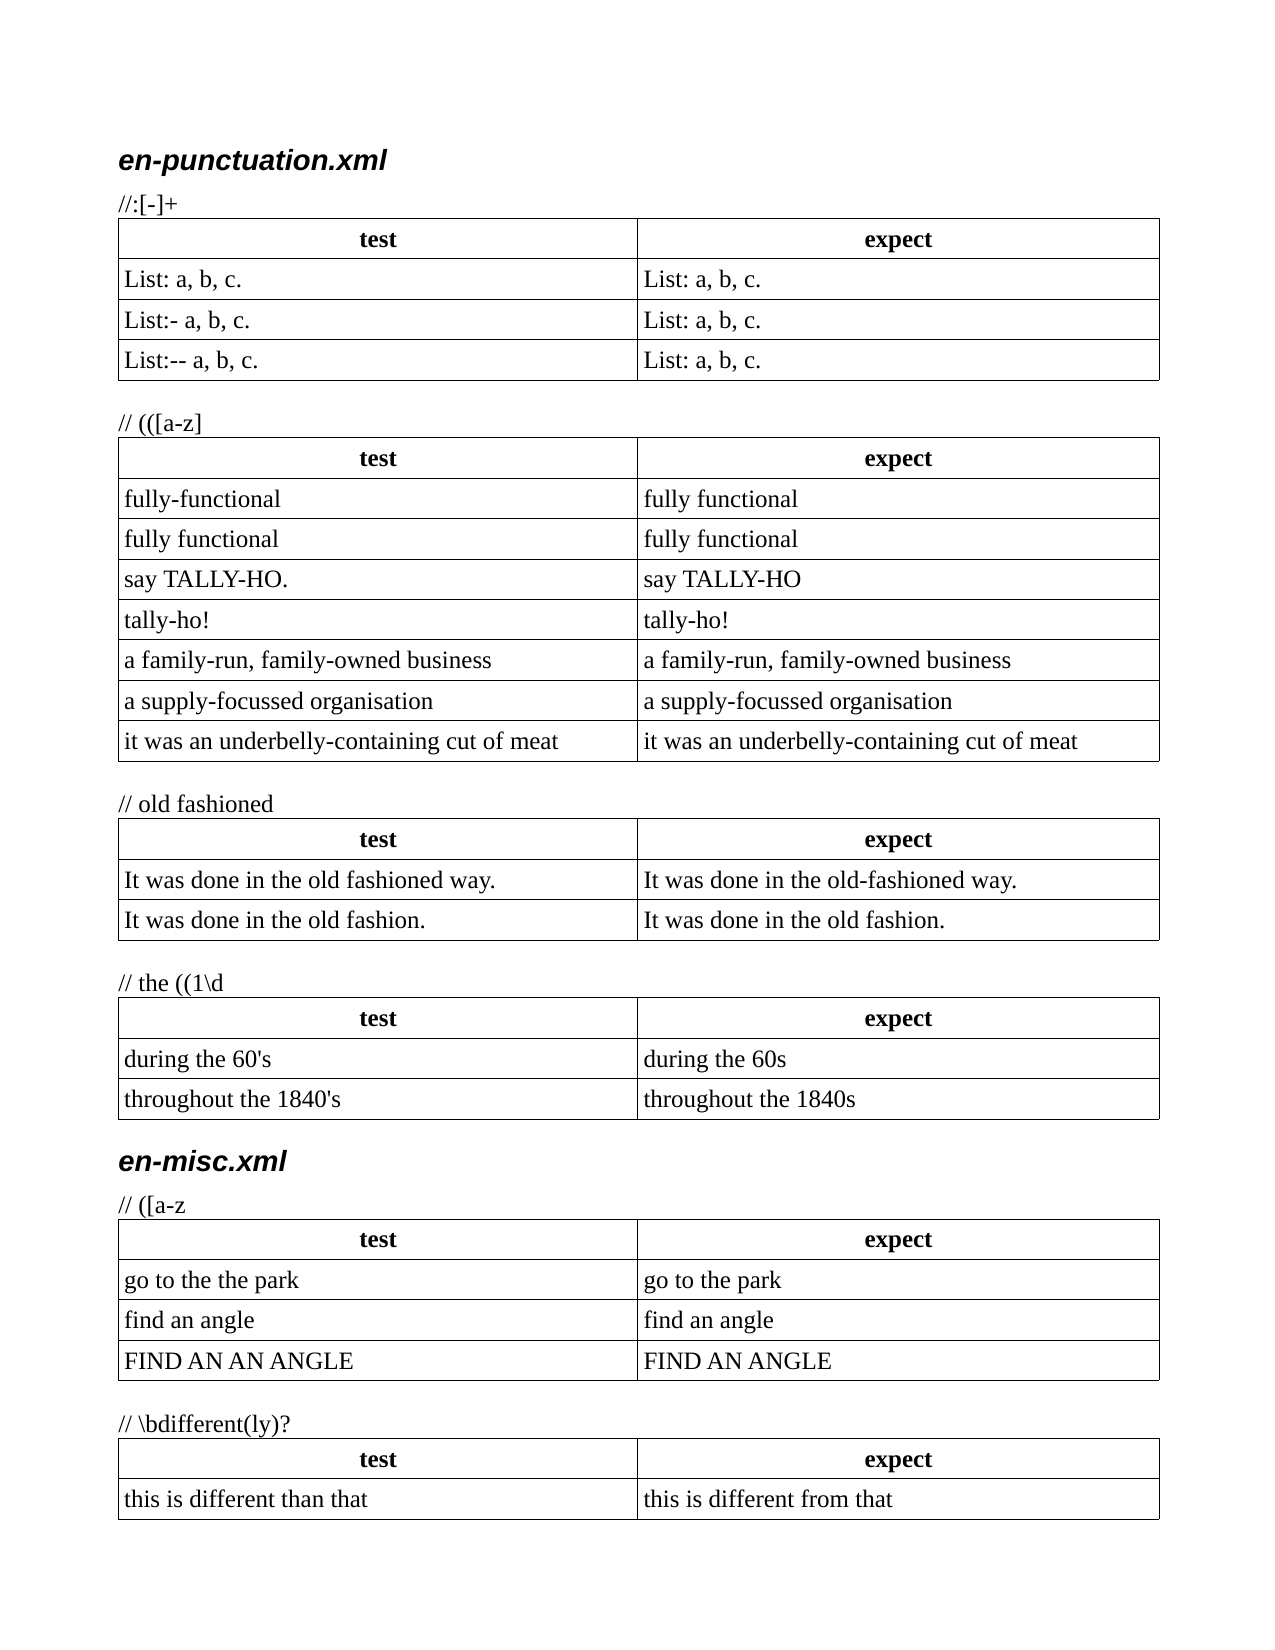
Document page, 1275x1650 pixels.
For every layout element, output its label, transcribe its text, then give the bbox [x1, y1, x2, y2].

table_cell List: a, b, c. [119, 259, 637, 299]
table_cell say TALLY-HO. [119, 560, 637, 599]
table_cell a supply-focussed organisation [119, 681, 637, 720]
table_header expect [638, 1439, 1159, 1478]
table_header expect [638, 998, 1159, 1038]
subtitle en-punctuation.xml [118, 143, 1157, 177]
text //:[-]+ [118, 189, 1157, 218]
table_cell tally-ho! [638, 600, 1159, 639]
table_cell fully functional [119, 519, 637, 558]
table_cell throughout the 1840's [119, 1079, 637, 1118]
table_cell go to the park [638, 1260, 1159, 1299]
table_cell find an angle [119, 1300, 637, 1340]
table_header test [119, 1220, 637, 1259]
table_cell FIND AN AN ANGLE [119, 1341, 637, 1380]
table_cell this is different from that [638, 1479, 1159, 1519]
table_header test [119, 438, 637, 478]
table_header test [119, 219, 637, 258]
table_cell throughout the 1840s [638, 1079, 1159, 1118]
table_cell fully functional [638, 519, 1159, 558]
table_cell fully-functional [119, 479, 637, 518]
table_header expect [638, 1220, 1159, 1259]
text // (([a-z] [118, 408, 1157, 437]
table_cell find an angle [638, 1300, 1159, 1340]
table_header test [119, 1439, 637, 1478]
text // \bdifferent(ly)? [118, 1409, 1157, 1438]
text // the ((1\d [118, 968, 1157, 997]
table_cell a supply-focussed organisation [638, 681, 1159, 720]
table_cell List: a, b, c. [638, 259, 1159, 299]
table_header test [119, 998, 637, 1038]
table_header expect [638, 438, 1159, 478]
table_cell a family-run, family-owned business [638, 640, 1159, 680]
table_cell List:- a, b, c. [119, 300, 637, 339]
table_cell during the 60's [119, 1039, 637, 1078]
table_cell It was done in the old fashion. [119, 900, 637, 939]
table_cell go to the the park [119, 1260, 637, 1299]
table_cell a family-run, family-owned business [119, 640, 637, 680]
subtitle en-misc.xml [118, 1144, 1157, 1177]
table_cell during the 60s [638, 1039, 1159, 1078]
table_cell It was done in the old fashion. [638, 900, 1159, 939]
table_cell it was an underbelly-containing cut of meat [638, 721, 1159, 761]
table_cell List: a, b, c. [638, 300, 1159, 339]
table_cell fully functional [638, 479, 1159, 518]
table_cell say TALLY-HO [638, 560, 1159, 599]
table_cell List: a, b, c. [638, 340, 1159, 379]
table_cell FIND AN ANGLE [638, 1341, 1159, 1380]
table_cell it was an underbelly-containing cut of meat [119, 721, 637, 761]
table_cell It was done in the old-fashioned way. [638, 860, 1159, 899]
text // ([a-z [118, 1190, 1157, 1218]
text // old fashioned [118, 789, 1157, 818]
table_cell List:-- a, b, c. [119, 340, 637, 379]
table_cell this is different than that [119, 1479, 637, 1519]
table_header expect [638, 819, 1159, 859]
table_cell It was done in the old fashioned way. [119, 860, 637, 899]
table_header expect [638, 219, 1159, 258]
table_cell tally-ho! [119, 600, 637, 639]
table_header test [119, 819, 637, 859]
